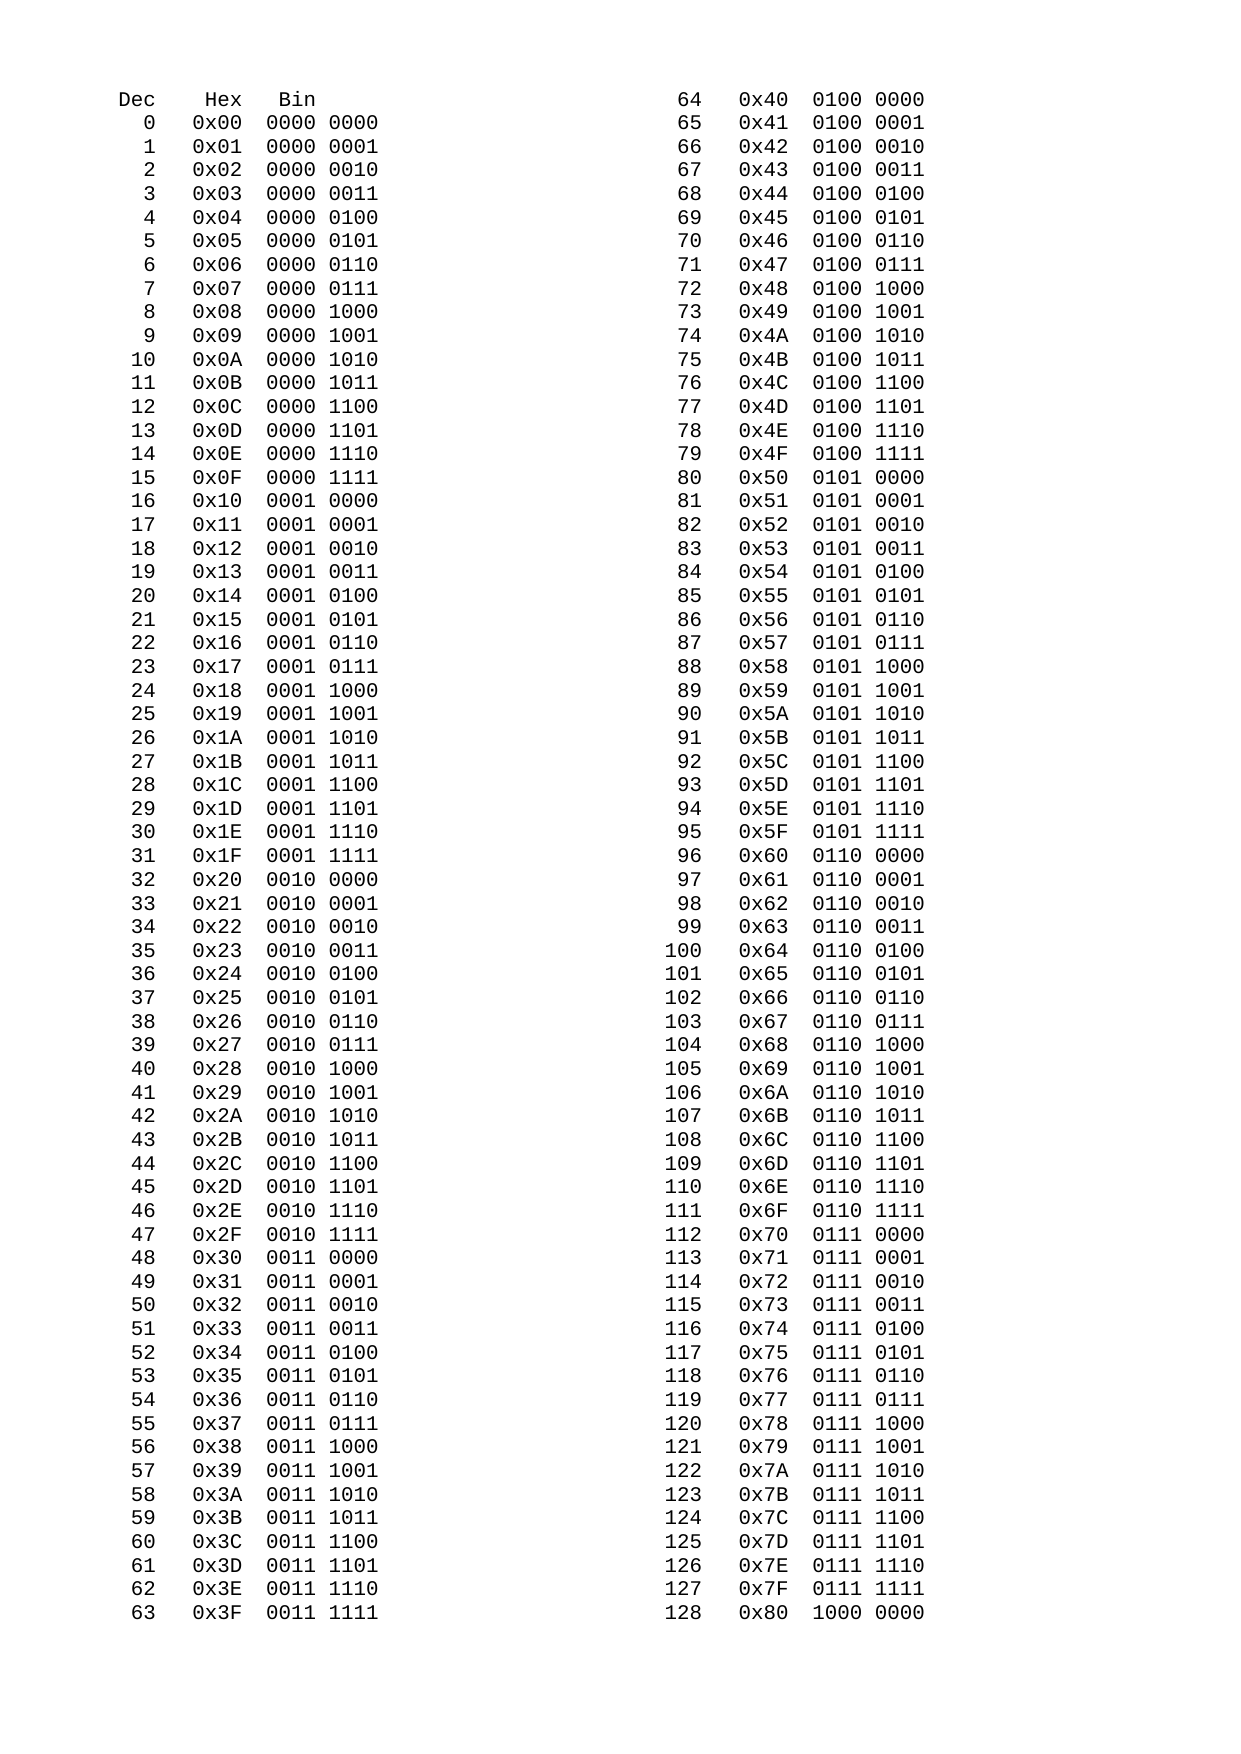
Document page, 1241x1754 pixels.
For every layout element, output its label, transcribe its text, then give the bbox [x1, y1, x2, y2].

text 4 0x04 0000 0100 [118, 207, 605, 230]
text 25 0x19 0001 1001 [118, 703, 605, 727]
text 105 0x69 0110 1001 [664, 1058, 1152, 1082]
text 11 0x0B 0000 1011 [118, 372, 605, 396]
text 77 0x4D 0100 1101 [664, 396, 1152, 419]
text 19 0x13 0001 0011 [118, 561, 605, 585]
text 79 0x4F 0100 1111 [664, 443, 1152, 467]
text 89 0x59 0101 1001 [664, 680, 1152, 703]
text 68 0x44 0100 0100 [664, 183, 1152, 207]
text 23 0x17 0001 0111 [118, 656, 605, 680]
text 118 0x76 0111 0110 [664, 1365, 1152, 1389]
text 53 0x35 0011 0101 [118, 1365, 605, 1389]
text 35 0x23 0010 0011 [118, 940, 605, 963]
text 15 0x0F 0000 1111 [118, 467, 605, 491]
text 88 0x58 0101 1000 [664, 656, 1152, 680]
text 37 0x25 0010 0101 [118, 987, 605, 1011]
text 99 0x63 0110 0011 [664, 916, 1152, 940]
text 30 0x1E 0001 1110 [118, 822, 605, 845]
text 43 0x2B 0010 1011 [118, 1129, 605, 1153]
text 21 0x15 0001 0101 [118, 609, 605, 632]
text 109 0x6D 0110 1101 [664, 1153, 1152, 1176]
text 83 0x53 0101 0011 [664, 538, 1152, 561]
text 29 0x1D 0001 1101 [118, 798, 605, 822]
text Dec Hex Bin [118, 88, 605, 112]
text 14 0x0E 0000 1110 [118, 443, 605, 467]
text 22 0x16 0001 0110 [118, 632, 605, 656]
text 41 0x29 0010 1001 [118, 1082, 605, 1105]
text 96 0x60 0110 0000 [664, 845, 1152, 869]
text 38 0x26 0010 0110 [118, 1011, 605, 1034]
text 85 0x55 0101 0101 [664, 585, 1152, 609]
text 107 0x6B 0110 1011 [664, 1105, 1152, 1129]
text 17 0x11 0001 0001 [118, 514, 605, 538]
text 12 0x0C 0000 1100 [118, 396, 605, 419]
text 42 0x2A 0010 1010 [118, 1105, 605, 1129]
text 45 0x2D 0010 1101 [118, 1176, 605, 1200]
text 33 0x21 0010 0001 [118, 892, 605, 916]
text 55 0x37 0011 0111 [118, 1413, 605, 1436]
text 106 0x6A 0110 1010 [664, 1082, 1152, 1105]
text 112 0x70 0111 0000 [664, 1223, 1152, 1247]
text 32 0x20 0010 0000 [118, 869, 605, 892]
text 62 0x3E 0011 1110 [118, 1578, 605, 1602]
text 94 0x5E 0101 1110 [664, 798, 1152, 822]
text 1 0x01 0000 0001 [118, 136, 605, 159]
text 51 0x33 0011 0011 [118, 1318, 605, 1342]
text 31 0x1F 0001 1111 [118, 845, 605, 869]
text 111 0x6F 0110 1111 [664, 1200, 1152, 1223]
text 64 0x40 0100 0000 [664, 88, 1152, 112]
text 90 0x5A 0101 1010 [664, 703, 1152, 727]
text 9 0x09 0000 1001 [118, 325, 605, 349]
text 20 0x14 0001 0100 [118, 585, 605, 609]
text 78 0x4E 0100 1110 [664, 419, 1152, 443]
text 48 0x30 0011 0000 [118, 1247, 605, 1271]
text 56 0x38 0011 1000 [118, 1436, 605, 1460]
text 117 0x75 0111 0101 [664, 1342, 1152, 1365]
text 113 0x71 0111 0001 [664, 1247, 1152, 1271]
text 108 0x6C 0110 1100 [664, 1129, 1152, 1153]
text 50 0x32 0011 0010 [118, 1294, 605, 1318]
text 125 0x7D 0111 1101 [664, 1531, 1152, 1554]
text 104 0x68 0110 1000 [664, 1034, 1152, 1058]
text 122 0x7A 0111 1010 [664, 1460, 1152, 1484]
text 24 0x18 0001 1000 [118, 680, 605, 703]
text 46 0x2E 0010 1110 [118, 1200, 605, 1223]
text 69 0x45 0100 0101 [664, 207, 1152, 230]
text 52 0x34 0011 0100 [118, 1342, 605, 1365]
text 123 0x7B 0111 1011 [664, 1484, 1152, 1507]
text 110 0x6E 0110 1110 [664, 1176, 1152, 1200]
text 84 0x54 0101 0100 [664, 561, 1152, 585]
text 71 0x47 0100 0111 [664, 254, 1152, 278]
text 54 0x36 0011 0110 [118, 1389, 605, 1413]
text 39 0x27 0010 0111 [118, 1034, 605, 1058]
text 5 0x05 0000 0101 [118, 230, 605, 254]
text 124 0x7C 0111 1100 [664, 1507, 1152, 1531]
text 100 0x64 0110 0100 [664, 940, 1152, 963]
text 92 0x5C 0101 1100 [664, 751, 1152, 774]
text 0 0x00 0000 0000 [118, 112, 605, 136]
text 115 0x73 0111 0011 [664, 1294, 1152, 1318]
text 74 0x4A 0100 1010 [664, 325, 1152, 349]
text 102 0x66 0110 0110 [664, 987, 1152, 1011]
text 116 0x74 0111 0100 [664, 1318, 1152, 1342]
text 80 0x50 0101 0000 [664, 467, 1152, 491]
text 75 0x4B 0100 1011 [664, 349, 1152, 372]
text 49 0x31 0011 0001 [118, 1271, 605, 1294]
text 60 0x3C 0011 1100 [118, 1531, 605, 1554]
text 81 0x51 0101 0001 [664, 491, 1152, 514]
text 34 0x22 0010 0010 [118, 916, 605, 940]
text 8 0x08 0000 1000 [118, 301, 605, 325]
text 58 0x3A 0011 1010 [118, 1484, 605, 1507]
text 76 0x4C 0100 1100 [664, 372, 1152, 396]
text 40 0x28 0010 1000 [118, 1058, 605, 1082]
text 65 0x41 0100 0001 [664, 112, 1152, 136]
text 87 0x57 0101 0111 [664, 632, 1152, 656]
text 13 0x0D 0000 1101 [118, 419, 605, 443]
text 61 0x3D 0011 1101 [118, 1554, 605, 1578]
text 6 0x06 0000 0110 [118, 254, 605, 278]
text 98 0x62 0110 0010 [664, 892, 1152, 916]
text 127 0x7F 0111 1111 [664, 1578, 1152, 1602]
text 114 0x72 0111 0010 [664, 1271, 1152, 1294]
text 27 0x1B 0001 1011 [118, 751, 605, 774]
text 10 0x0A 0000 1010 [118, 349, 605, 372]
text 7 0x07 0000 0111 [118, 278, 605, 301]
text 16 0x10 0001 0000 [118, 491, 605, 514]
text 44 0x2C 0010 1100 [118, 1153, 605, 1176]
text 2 0x02 0000 0010 [118, 159, 605, 183]
text 120 0x78 0111 1000 [664, 1413, 1152, 1436]
text 93 0x5D 0101 1101 [664, 774, 1152, 798]
text 126 0x7E 0111 1110 [664, 1554, 1152, 1578]
text 72 0x48 0100 1000 [664, 278, 1152, 301]
text 66 0x42 0100 0010 [664, 136, 1152, 159]
text 28 0x1C 0001 1100 [118, 774, 605, 798]
text 101 0x65 0110 0101 [664, 963, 1152, 987]
text 47 0x2F 0010 1111 [118, 1223, 605, 1247]
text 26 0x1A 0001 1010 [118, 727, 605, 751]
text 57 0x39 0011 1001 [118, 1460, 605, 1484]
text 67 0x43 0100 0011 [664, 159, 1152, 183]
text 86 0x56 0101 0110 [664, 609, 1152, 632]
text 121 0x79 0111 1001 [664, 1436, 1152, 1460]
text 59 0x3B 0011 1011 [118, 1507, 605, 1531]
text 36 0x24 0010 0100 [118, 963, 605, 987]
text 95 0x5F 0101 1111 [664, 822, 1152, 845]
text 70 0x46 0100 0110 [664, 230, 1152, 254]
text 91 0x5B 0101 1011 [664, 727, 1152, 751]
text 82 0x52 0101 0010 [664, 514, 1152, 538]
text 73 0x49 0100 1001 [664, 301, 1152, 325]
text 18 0x12 0001 0010 [118, 538, 605, 561]
text 119 0x77 0111 0111 [664, 1389, 1152, 1413]
text 63 0x3F 0011 1111 [118, 1602, 605, 1626]
text 3 0x03 0000 0011 [118, 183, 605, 207]
text 97 0x61 0110 0001 [664, 869, 1152, 892]
text 103 0x67 0110 0111 [664, 1011, 1152, 1034]
text 128 0x80 1000 0000 [664, 1602, 1152, 1626]
